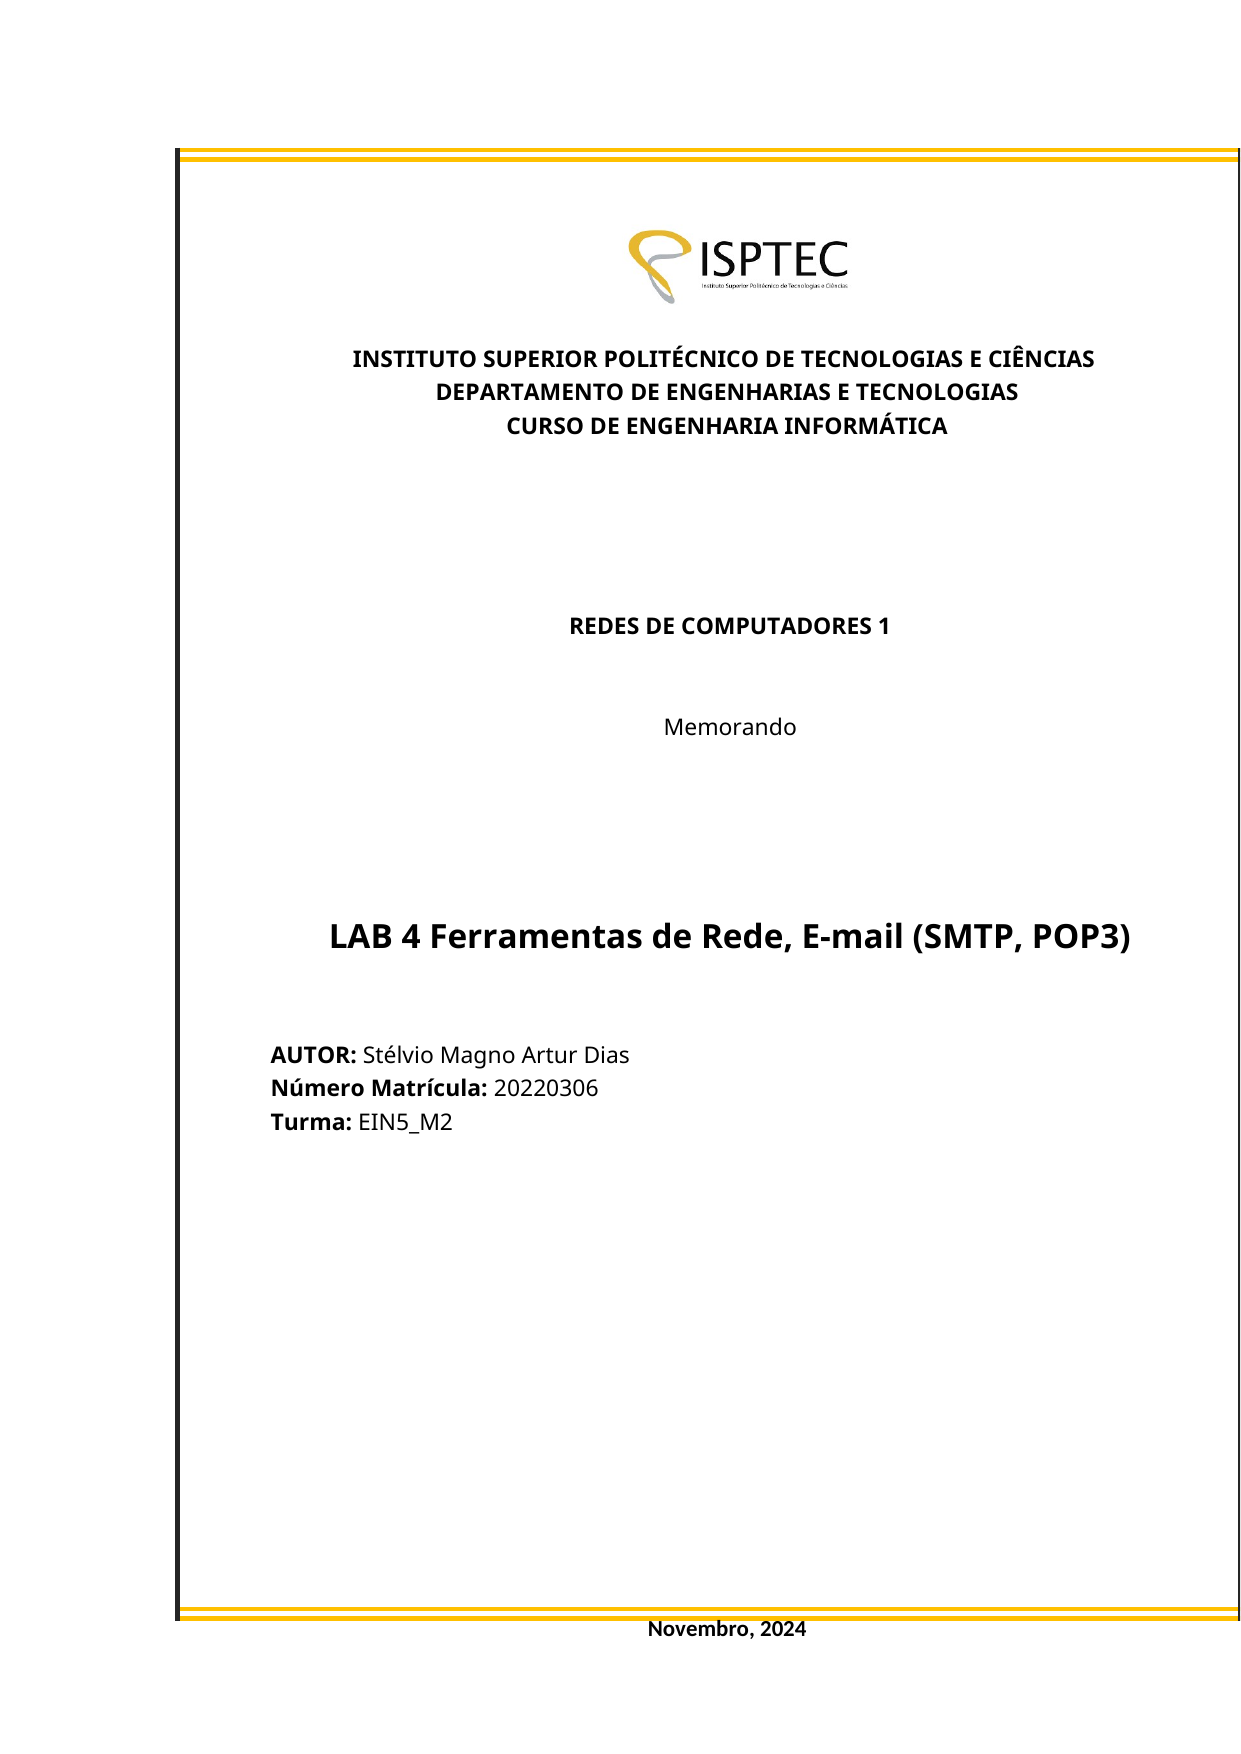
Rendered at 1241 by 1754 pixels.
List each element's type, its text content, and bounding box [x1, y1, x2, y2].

table_header INSTITUTO SUPERIOR POLITÉCNICO DE TECNOLOGIAS E CIÊNCIAS DEPARTAMENTO DE ENGENHARIAS E TECNOLOGIAS CURSO DE ENGENHARIA INFORMÁTICA REDES DE COMPUTADORES 1 Memorando LAB 4 Ferramentas de Rede, E-mail (SMTP, POP3) AUTOR: Stélvio Magno Artur Dias Número Matrícula: 20220306 Turma: EIN5_M2 Novembro, 2024 [180, 162, 1238, 1606]
